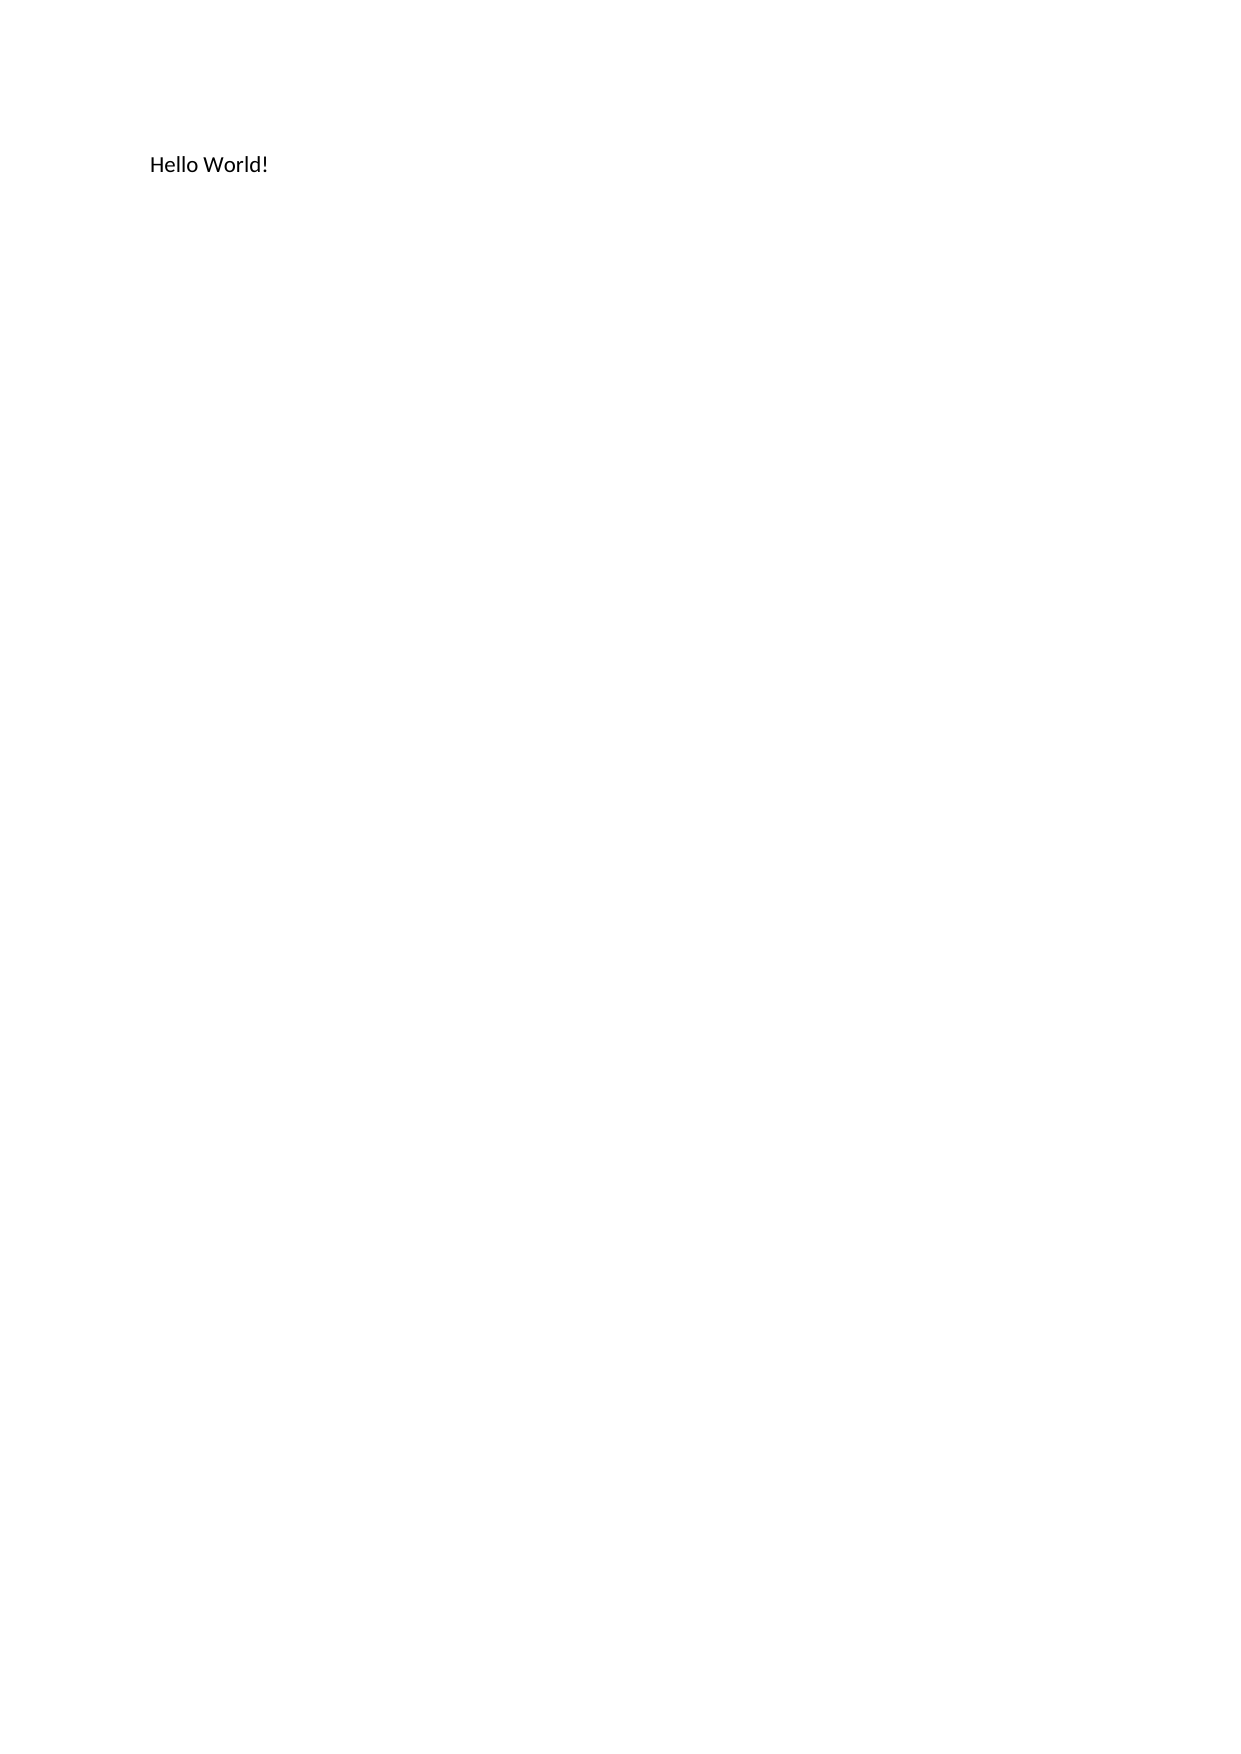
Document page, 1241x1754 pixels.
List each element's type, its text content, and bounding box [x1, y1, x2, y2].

text Hello World! [150, 150, 1090, 178]
